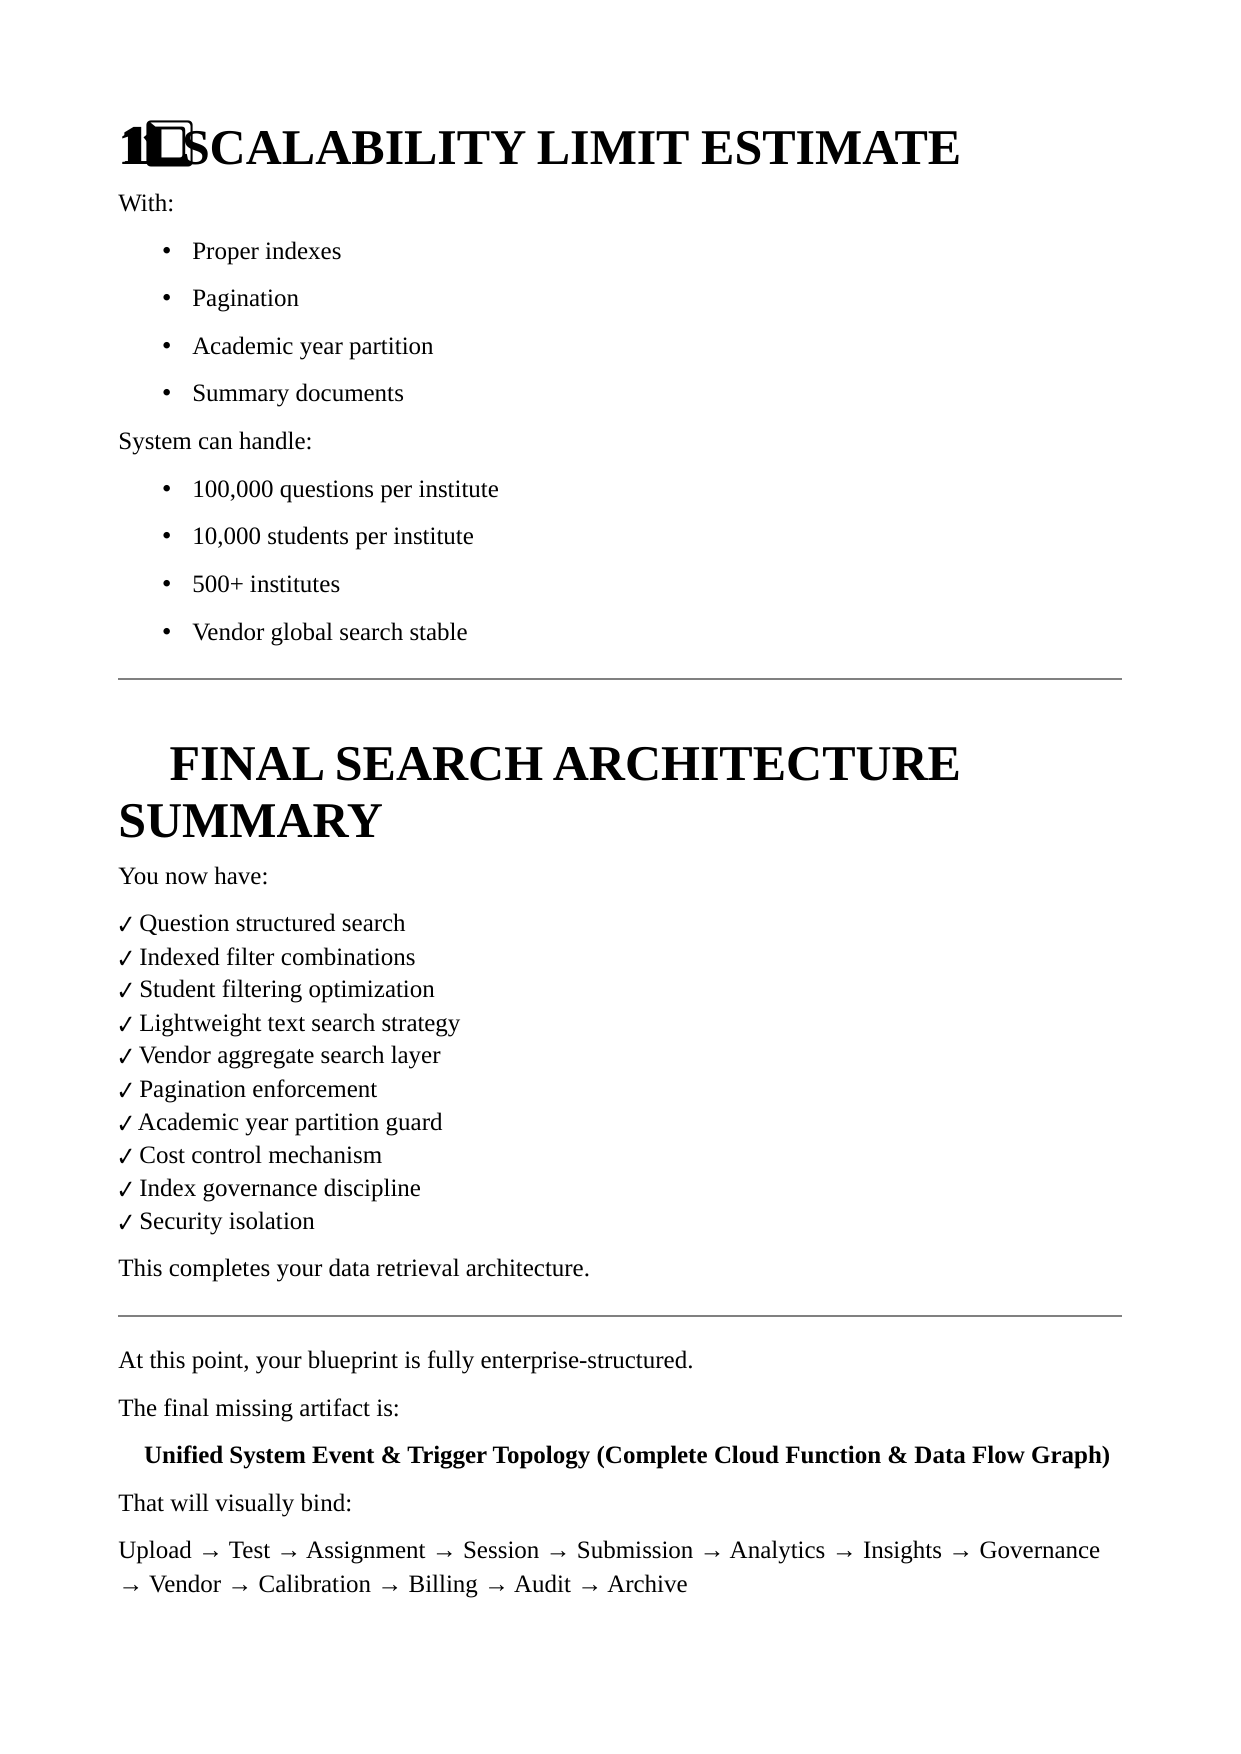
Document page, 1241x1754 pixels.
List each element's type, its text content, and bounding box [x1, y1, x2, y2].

list 100,000 questions per institute [162, 474, 1122, 502]
text With: [118, 188, 1122, 217]
subtitle 🎯 FINAL SEARCH ARCHITECTURE SUMMARY [118, 733, 1122, 848]
list 10,000 students per institute [162, 521, 1122, 550]
text The final missing artifact is: [118, 1393, 1122, 1422]
list 500+ institutes [162, 569, 1122, 598]
list Pagination [162, 283, 1122, 312]
list Summary documents [162, 378, 1122, 407]
list Proper indexes [162, 236, 1122, 264]
text Upload → Test → Assignment → Session → Submission → Analytics → Insights → Governance → Vendor → Calibration → Billing → Audit → Archive [118, 1536, 1122, 1597]
text That will visually bind: [118, 1488, 1122, 1517]
text At this point, your blueprint is fully enterprise-structured. [118, 1345, 1122, 1374]
text You now have: [118, 861, 1122, 890]
text ✔ Question structured search ✔ Indexed filter combinations ✔ Student filtering optimization ✔ Lightweight text search strategy ✔ Vendor aggregate search layer ✔ Pagination enforcement ✔ Academic year partition guard ✔ Cost control mechanism ✔ Index governance discipline ✔ Security isolation [118, 908, 1122, 1234]
text 🔄 Unified System Event & Trigger Topology (Complete Cloud Function & Data Flow Graph) [118, 1440, 1122, 1469]
list Vendor global search stable [162, 617, 1122, 645]
text System can handle: [118, 426, 1122, 455]
subtitle 11️⃣ SCALABILITY LIMIT ESTIMATE [118, 118, 1122, 176]
text This completes your data retrieval architecture. [118, 1253, 1122, 1282]
list Academic year partition [162, 331, 1122, 360]
